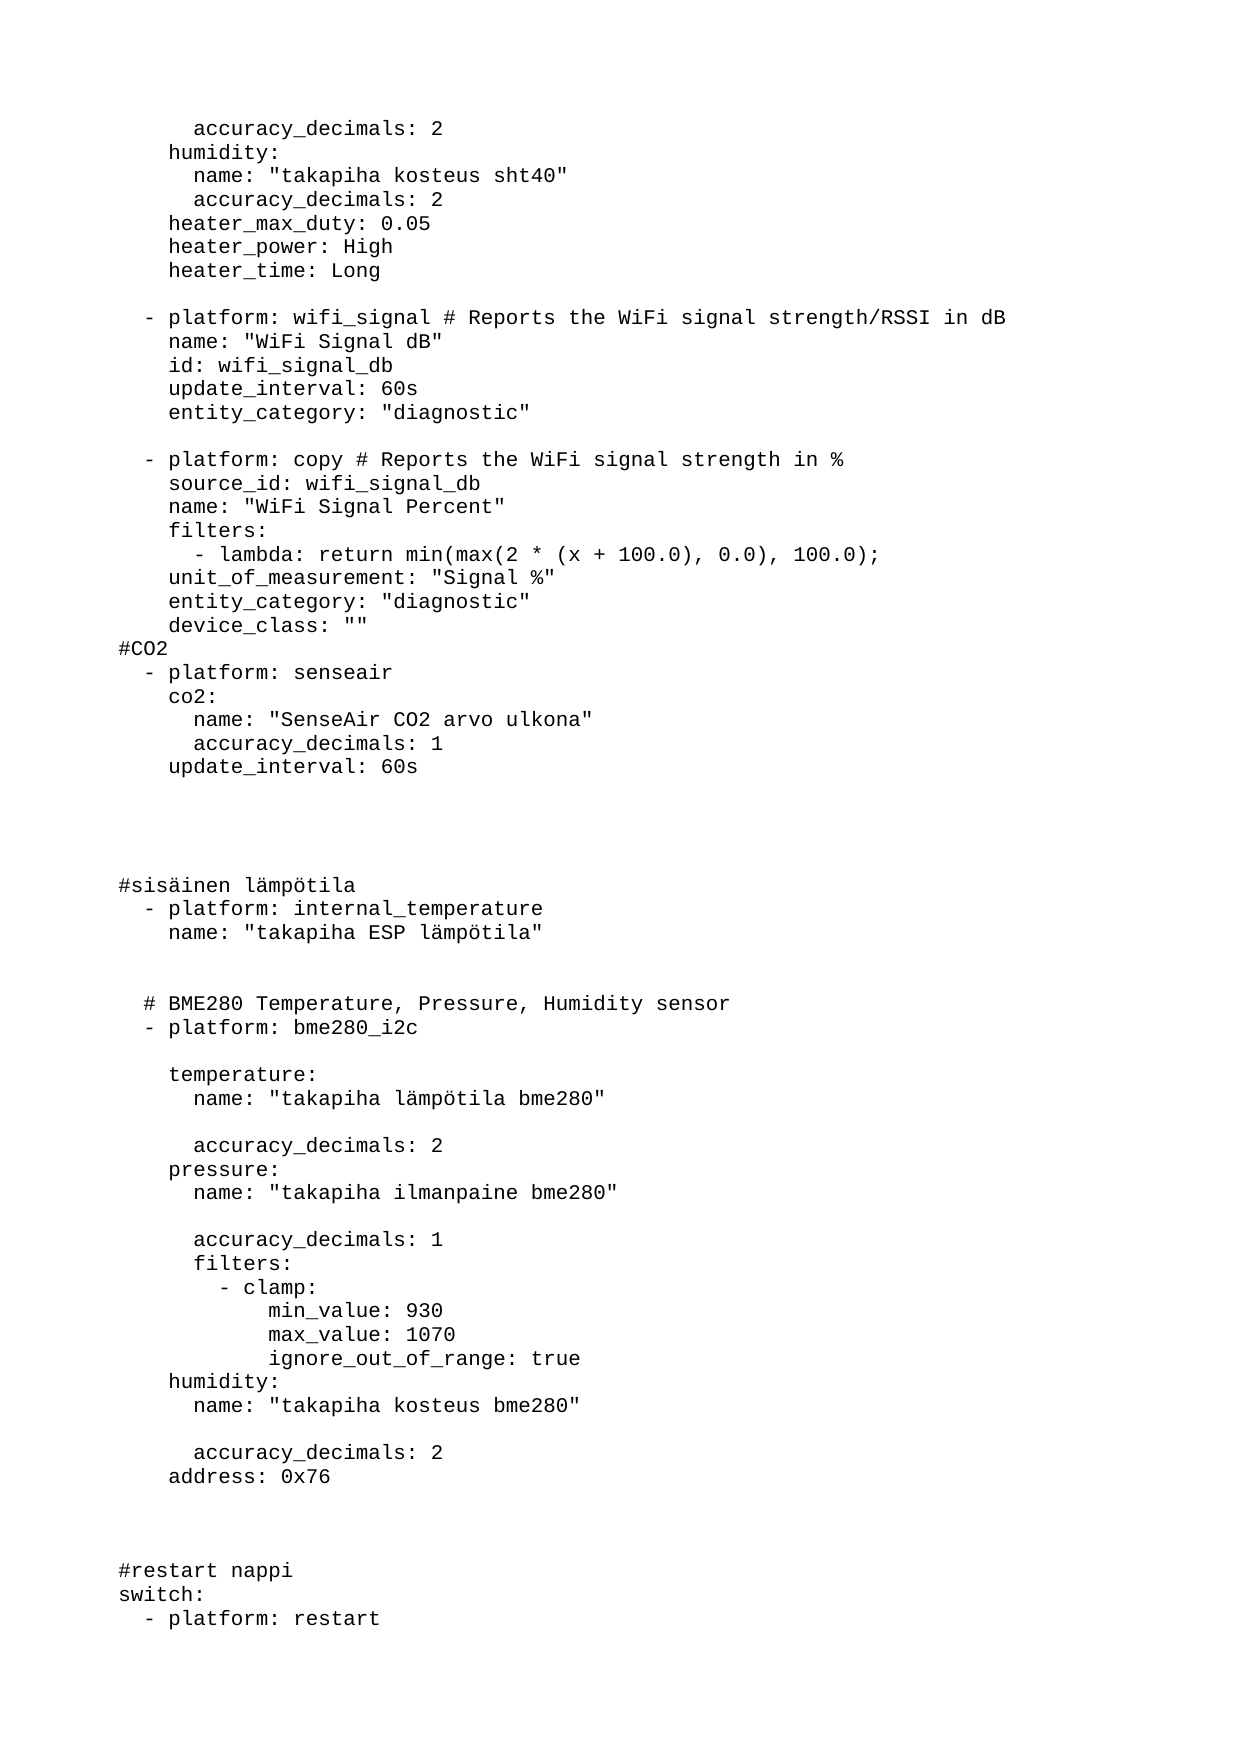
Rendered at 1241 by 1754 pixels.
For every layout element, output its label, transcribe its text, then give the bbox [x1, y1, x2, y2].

text #sisäinen lämpötila [118, 875, 1122, 898]
text #restart nappi [118, 1561, 1122, 1584]
text humidity: [118, 142, 1122, 165]
text accuracy_decimals: 2 [118, 189, 1122, 213]
text update_interval: 60s [118, 378, 1122, 402]
text temperature: [118, 1064, 1122, 1088]
text - clamp: [118, 1277, 1122, 1300]
text accuracy_decimals: 1 [118, 1229, 1122, 1253]
text co2: [118, 686, 1122, 709]
text name: "SenseAir CO2 arvo ulkona" [118, 709, 1122, 733]
text name: "takapiha ilmanpaine bme280" [118, 1182, 1122, 1206]
text - platform: restart [118, 1608, 1122, 1631]
text id: wifi_signal_db [118, 354, 1122, 378]
text max_value: 1070 [118, 1324, 1122, 1348]
text - platform: copy # Reports the WiFi signal strength in % [118, 449, 1122, 473]
text - platform: senseair [118, 662, 1122, 686]
text heater_max_duty: 0.05 [118, 213, 1122, 236]
text source_id: wifi_signal_db [118, 473, 1122, 496]
text name: "takapiha ESP lämpötila" [118, 922, 1122, 946]
text update_interval: 60s [118, 757, 1122, 780]
text - platform: internal_temperature [118, 898, 1122, 922]
text name: "WiFi Signal Percent" [118, 496, 1122, 520]
text - platform: bme280_i2c [118, 1017, 1122, 1040]
text unit_of_measurement: "Signal %" [118, 567, 1122, 591]
text humidity: [118, 1371, 1122, 1395]
text - lambda: return min(max(2 * (x + 100.0), 0.0), 100.0); [118, 544, 1122, 567]
text name: "takapiha lämpötila bme280" [118, 1088, 1122, 1111]
text switch: [118, 1584, 1122, 1608]
text accuracy_decimals: 2 [118, 1135, 1122, 1158]
text name: "takapiha kosteus bme280" [118, 1395, 1122, 1419]
text filters: [118, 520, 1122, 544]
text name: "WiFi Signal dB" [118, 331, 1122, 354]
text device_class: "" [118, 615, 1122, 638]
text ignore_out_of_range: true [118, 1348, 1122, 1371]
text accuracy_decimals: 1 [118, 733, 1122, 757]
text pressure: [118, 1158, 1122, 1182]
text entity_category: "diagnostic" [118, 402, 1122, 426]
text accuracy_decimals: 2 [118, 118, 1122, 142]
text accuracy_decimals: 2 [118, 1442, 1122, 1466]
text address: 0x76 [118, 1466, 1122, 1489]
text min_value: 930 [118, 1300, 1122, 1324]
text #CO2 [118, 638, 1122, 662]
text name: "takapiha kosteus sht40" [118, 165, 1122, 189]
text heater_time: Long [118, 260, 1122, 284]
text - platform: wifi_signal # Reports the WiFi signal strength/RSSI in dB [118, 307, 1122, 331]
text # BME280 Temperature, Pressure, Humidity sensor [118, 993, 1122, 1017]
text heater_power: High [118, 236, 1122, 260]
text filters: [118, 1253, 1122, 1277]
text entity_category: "diagnostic" [118, 591, 1122, 615]
